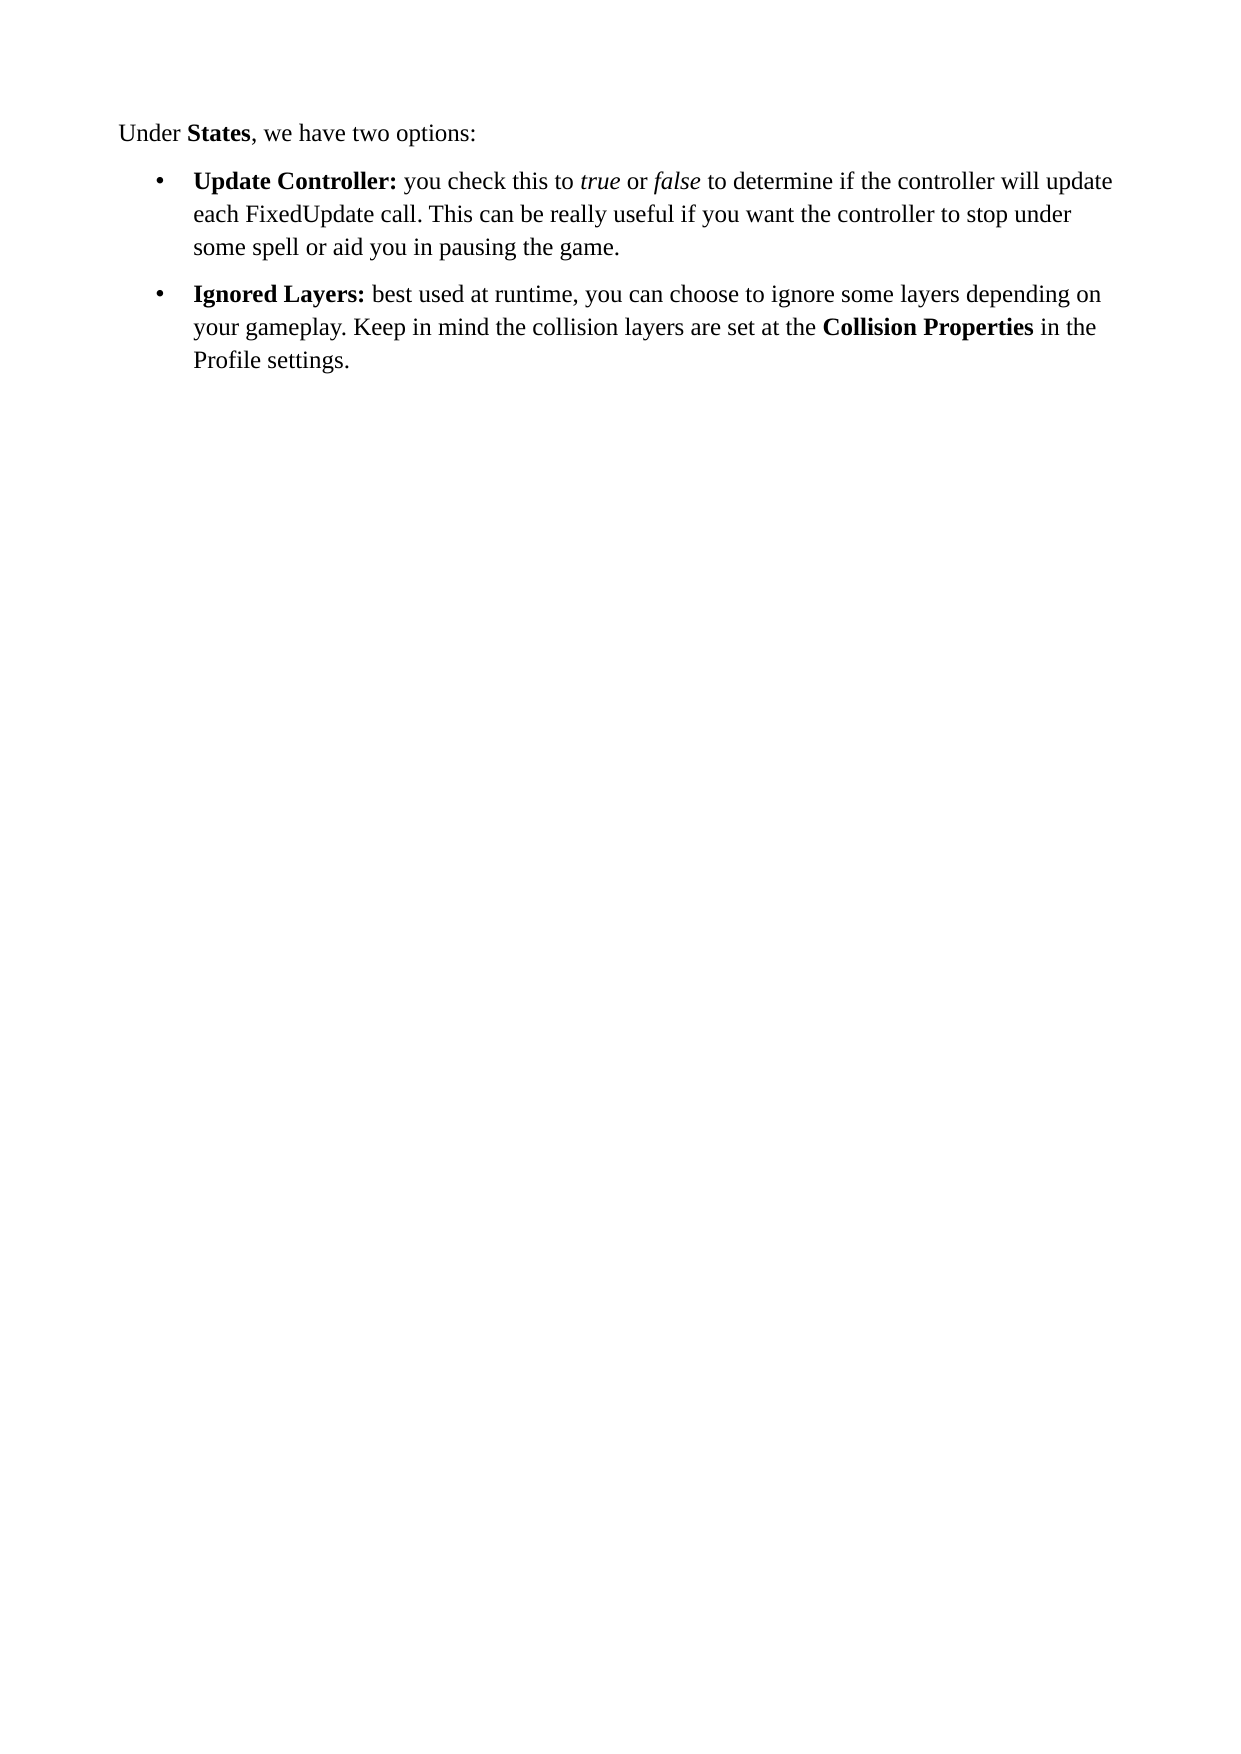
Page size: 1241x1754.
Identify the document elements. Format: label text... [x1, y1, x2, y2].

text Under States, we have two options: [118, 118, 1122, 147]
list Ignored Layers: best used at runtime, you can choose to ignore some layers depending on your gameplay. Keep in mind the collision layers are set at the Collision Properties in the Profile settings. [156, 279, 1122, 374]
list Update Controller: you check this to true or false to determine if the controller will update each FixedUpdate call. This can be really useful if you want the controller to stop under some spell or aid you in pausing the game. [156, 166, 1122, 261]
